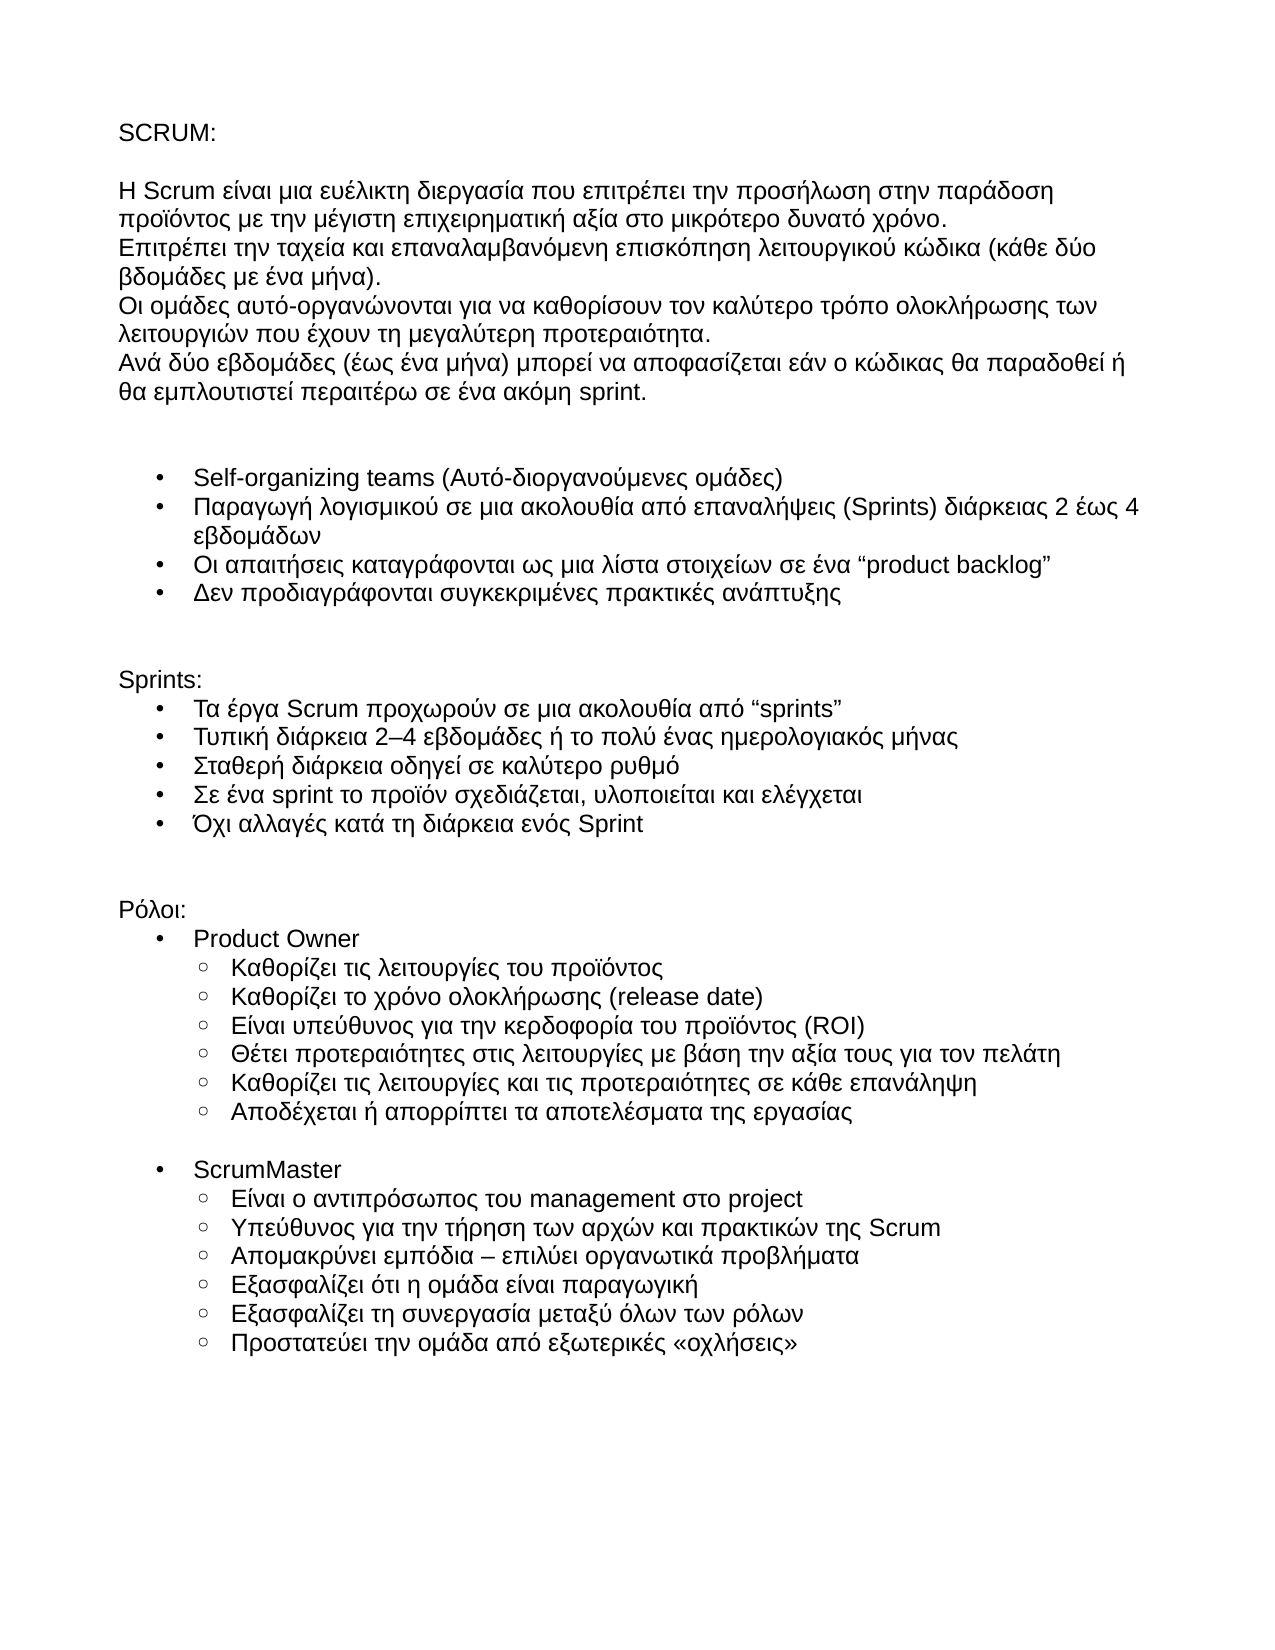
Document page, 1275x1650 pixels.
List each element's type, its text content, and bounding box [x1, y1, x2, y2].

list Σταθερή διάρκεια οδηγεί σε καλύτερο ρυθμό [156, 751, 1157, 780]
list Είναι ο αντιπρόσωπος του management στο project [193, 1184, 1157, 1212]
list Απομακρύνει εμπόδια – επιλύει οργανωτικά προβλήματα [193, 1241, 1157, 1270]
list Όχι αλλαγές κατά τη διάρκεια ενός Sprint [156, 809, 1157, 838]
list Τυπική διάρκεια 2–4 εβδομάδες ή το πολύ ένας ημερολογιακός μήνας [156, 722, 1157, 751]
list Τα έργα Scrum προχωρούν σε μια ακολουθία από “sprints” [156, 693, 1157, 722]
text SCRUM: [118, 118, 1157, 147]
list Εξασφαλίζει τη συνεργασία μεταξύ όλων των ρόλων [193, 1299, 1157, 1328]
list Εξασφαλίζει ότι η ομάδα είναι παραγωγική [193, 1270, 1157, 1299]
list Είναι υπεύθυνος για την κερδοφορία του προϊόντος (ROI) [193, 1011, 1157, 1039]
text Sprints: [118, 665, 1157, 693]
list Οι απαιτήσεις καταγράφονται ως μια λίστα στοιχείων σε ένα “product backlog” [156, 549, 1157, 578]
list Καθορίζει το χρόνο ολοκλήρωσης (release date) [193, 982, 1157, 1011]
list Υπεύθυνος για την τήρηση των αρχών και πρακτικών της Scrum [193, 1212, 1157, 1241]
list ScrumMaster [156, 1155, 1157, 1184]
list Παραγωγή λογισμικού σε μια ακολουθία από επαναλήψεις (Sprints) διάρκειας 2 έως 4 εβδομάδων [156, 492, 1157, 549]
text Επιτρέπει την ταχεία και επαναλαμβανόμενη επισκόπηση λειτουργικού κώδικα (κάθε δύο βδομάδες με ένα μήνα). [118, 233, 1157, 291]
list Δεν προδιαγράφονται συγκεκριμένες πρακτικές ανάπτυξης [156, 578, 1157, 607]
list Σε ένα sprint το προϊόν σχεδιάζεται, υλοποιείται και ελέγχεται [156, 780, 1157, 809]
text Ανά δύο εβδομάδες (έως ένα μήνα) μπορεί να αποφασίζεται εάν ο κώδικας θα παραδοθεί ή θα εμπλουτιστεί περαιτέρω σε ένα ακόμη sprint. [118, 348, 1157, 406]
list Προστατεύει την ομάδα από εξωτερικές «οχλήσεις» [193, 1328, 1157, 1357]
list Αποδέχεται ή απορρίπτει τα αποτελέσματα της εργασίας [193, 1097, 1157, 1126]
list Product Owner [156, 924, 1157, 953]
list Self-organizing teams (Αυτό-διοργανούμενες ομάδες) [156, 463, 1157, 492]
text Ρόλοι: [118, 895, 1157, 924]
text Η Scrum είναι μια ευέλικτη διεργασία που επιτρέπει την προσήλωση στην παράδοση προϊόντος με την μέγιστη επιχειρηματική αξία στο μικρότερο δυνατό χρόνο. [118, 176, 1157, 233]
list Θέτει προτεραιότητες στις λειτουργίες με βάση την αξία τους για τον πελάτη [193, 1039, 1157, 1068]
text Οι ομάδες αυτό-οργανώνονται για να καθορίσουν τον καλύτερο τρόπο ολοκλήρωσης των λειτουργιών που έχουν τη μεγαλύτερη προτεραιότητα. [118, 291, 1157, 348]
list Καθορίζει τις λειτουργίες του προϊόντος [193, 953, 1157, 982]
list Καθορίζει τις λειτουργίες και τις προτεραιότητες σε κάθε επανάληψη [193, 1068, 1157, 1097]
